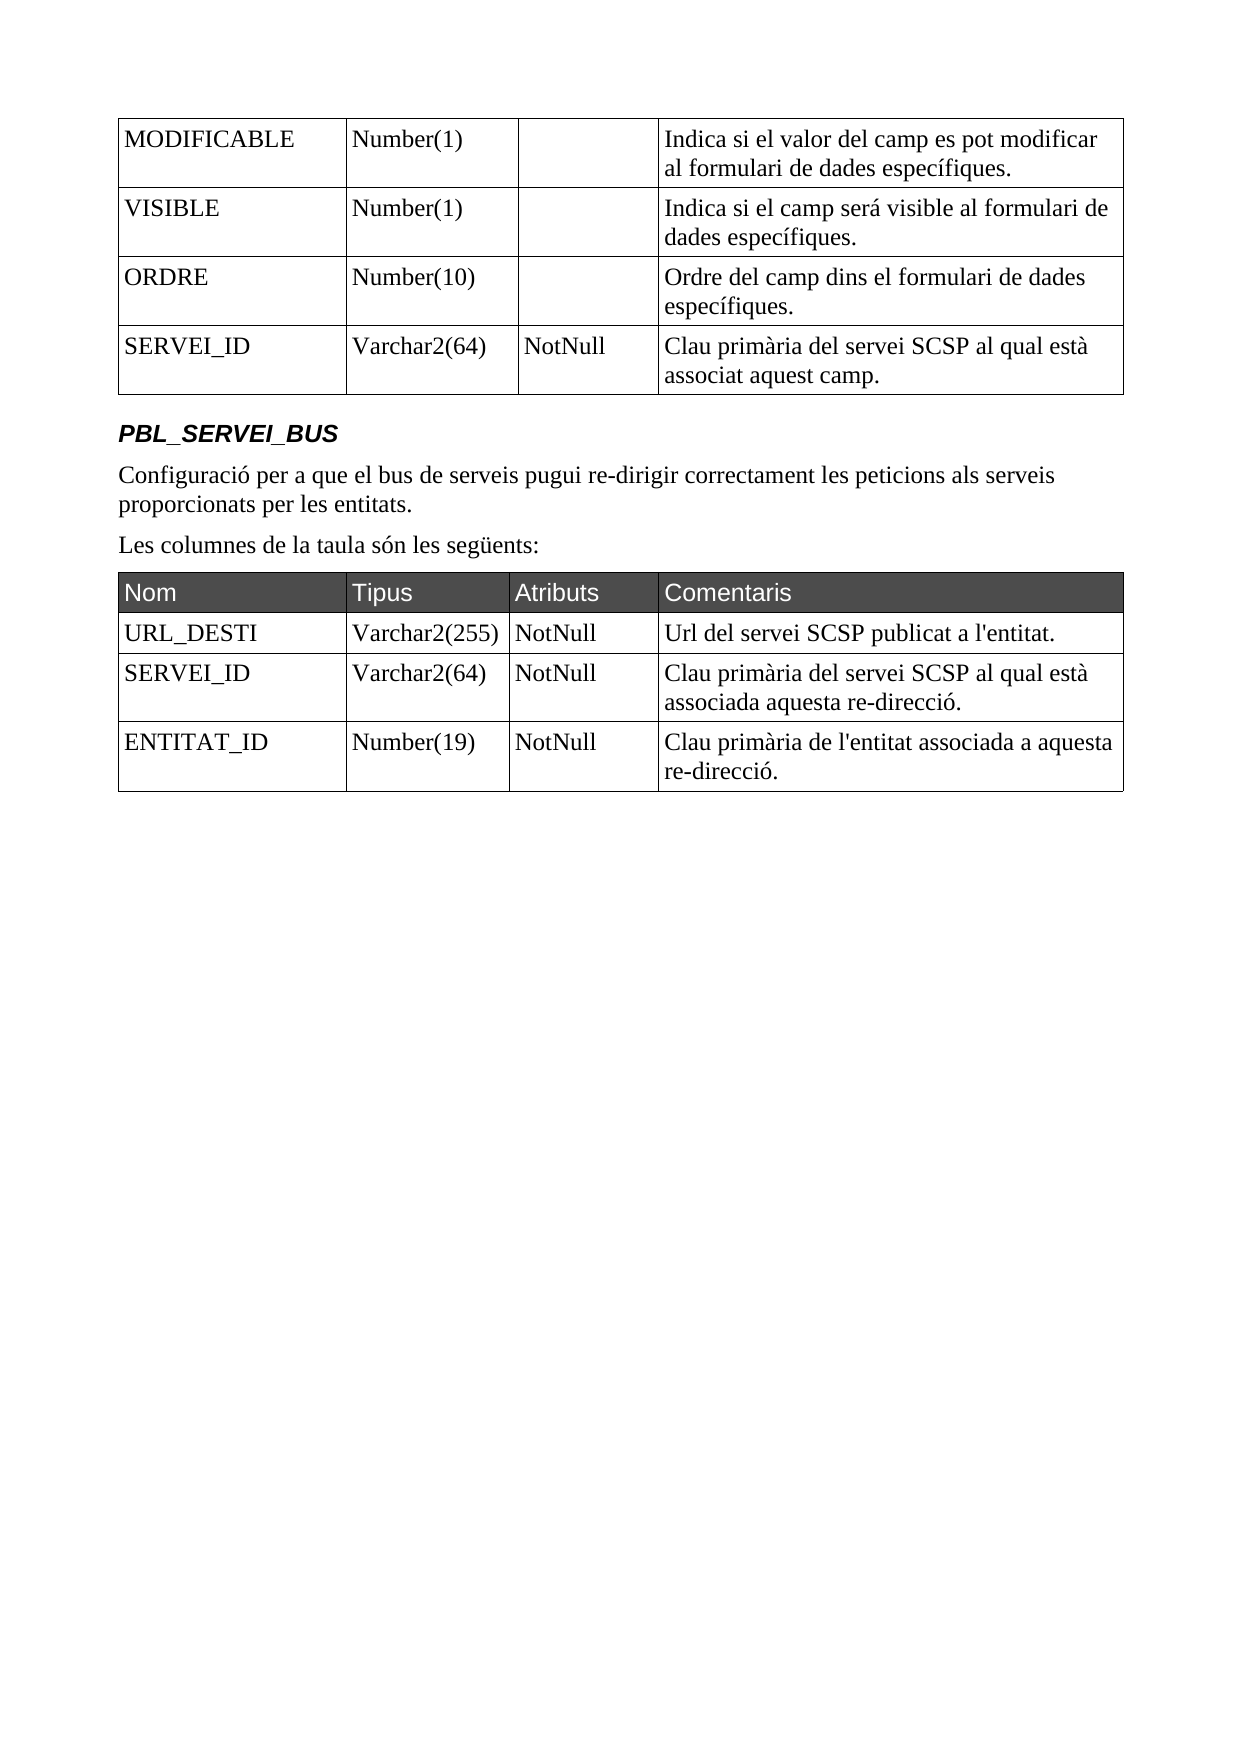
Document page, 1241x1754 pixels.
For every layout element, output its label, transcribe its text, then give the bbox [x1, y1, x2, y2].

table_header Tipus [347, 573, 509, 612]
table_cell [519, 119, 658, 187]
table_cell Indica si el valor del camp es pot modificar al formulari de dades específiques. [659, 119, 1123, 187]
table_cell SERVEI_ID [119, 654, 346, 721]
table_cell MODIFICABLE [119, 119, 346, 187]
table_cell NotNull [510, 722, 658, 791]
table_cell Clau primària del servei SCSP al qual està associada aquesta re-direcció. [659, 654, 1123, 721]
table_cell NotNull [510, 613, 658, 652]
table_header Comentaris [659, 573, 1123, 612]
table_cell Varchar2(64) [347, 326, 518, 394]
table_cell NotNull [519, 326, 658, 394]
table_cell Number(10) [347, 257, 518, 325]
table_cell SERVEI_ID [119, 326, 346, 394]
table_cell [519, 257, 658, 325]
table_cell Varchar2(255) [347, 613, 509, 652]
table_cell NotNull [510, 654, 658, 721]
text Les columnes de la taula són les següents: [118, 531, 1122, 559]
table_cell Ordre del camp dins el formulari de dades específiques. [659, 257, 1123, 325]
table_cell ENTITAT_ID [119, 722, 346, 791]
table_cell Clau primària del servei SCSP al qual està associat aquest camp. [659, 326, 1123, 394]
text Configuració per a que el bus de serveis pugui re-dirigir correctament les peticions als serveis proporcionats per les entitats. [118, 461, 1122, 518]
table_cell URL_DESTI [119, 613, 346, 652]
subtitle PBL_SERVEI_BUS [118, 419, 1122, 448]
table_cell [519, 188, 658, 256]
table_cell Varchar2(64) [347, 654, 509, 721]
table_cell Number(19) [347, 722, 509, 791]
table_cell Number(1) [347, 188, 518, 256]
table_cell Clau primària de l'entitat associada a aquesta re-direcció. [659, 722, 1123, 791]
table_header Atributs [510, 573, 658, 612]
table_cell VISIBLE [119, 188, 346, 256]
table_header Nom [119, 573, 346, 612]
table_cell Url del servei SCSP publicat a l'entitat. [659, 613, 1123, 652]
table_cell Number(1) [347, 119, 518, 187]
table_cell ORDRE [119, 257, 346, 325]
table_cell Indica si el camp será visible al formulari de dades específiques. [659, 188, 1123, 256]
